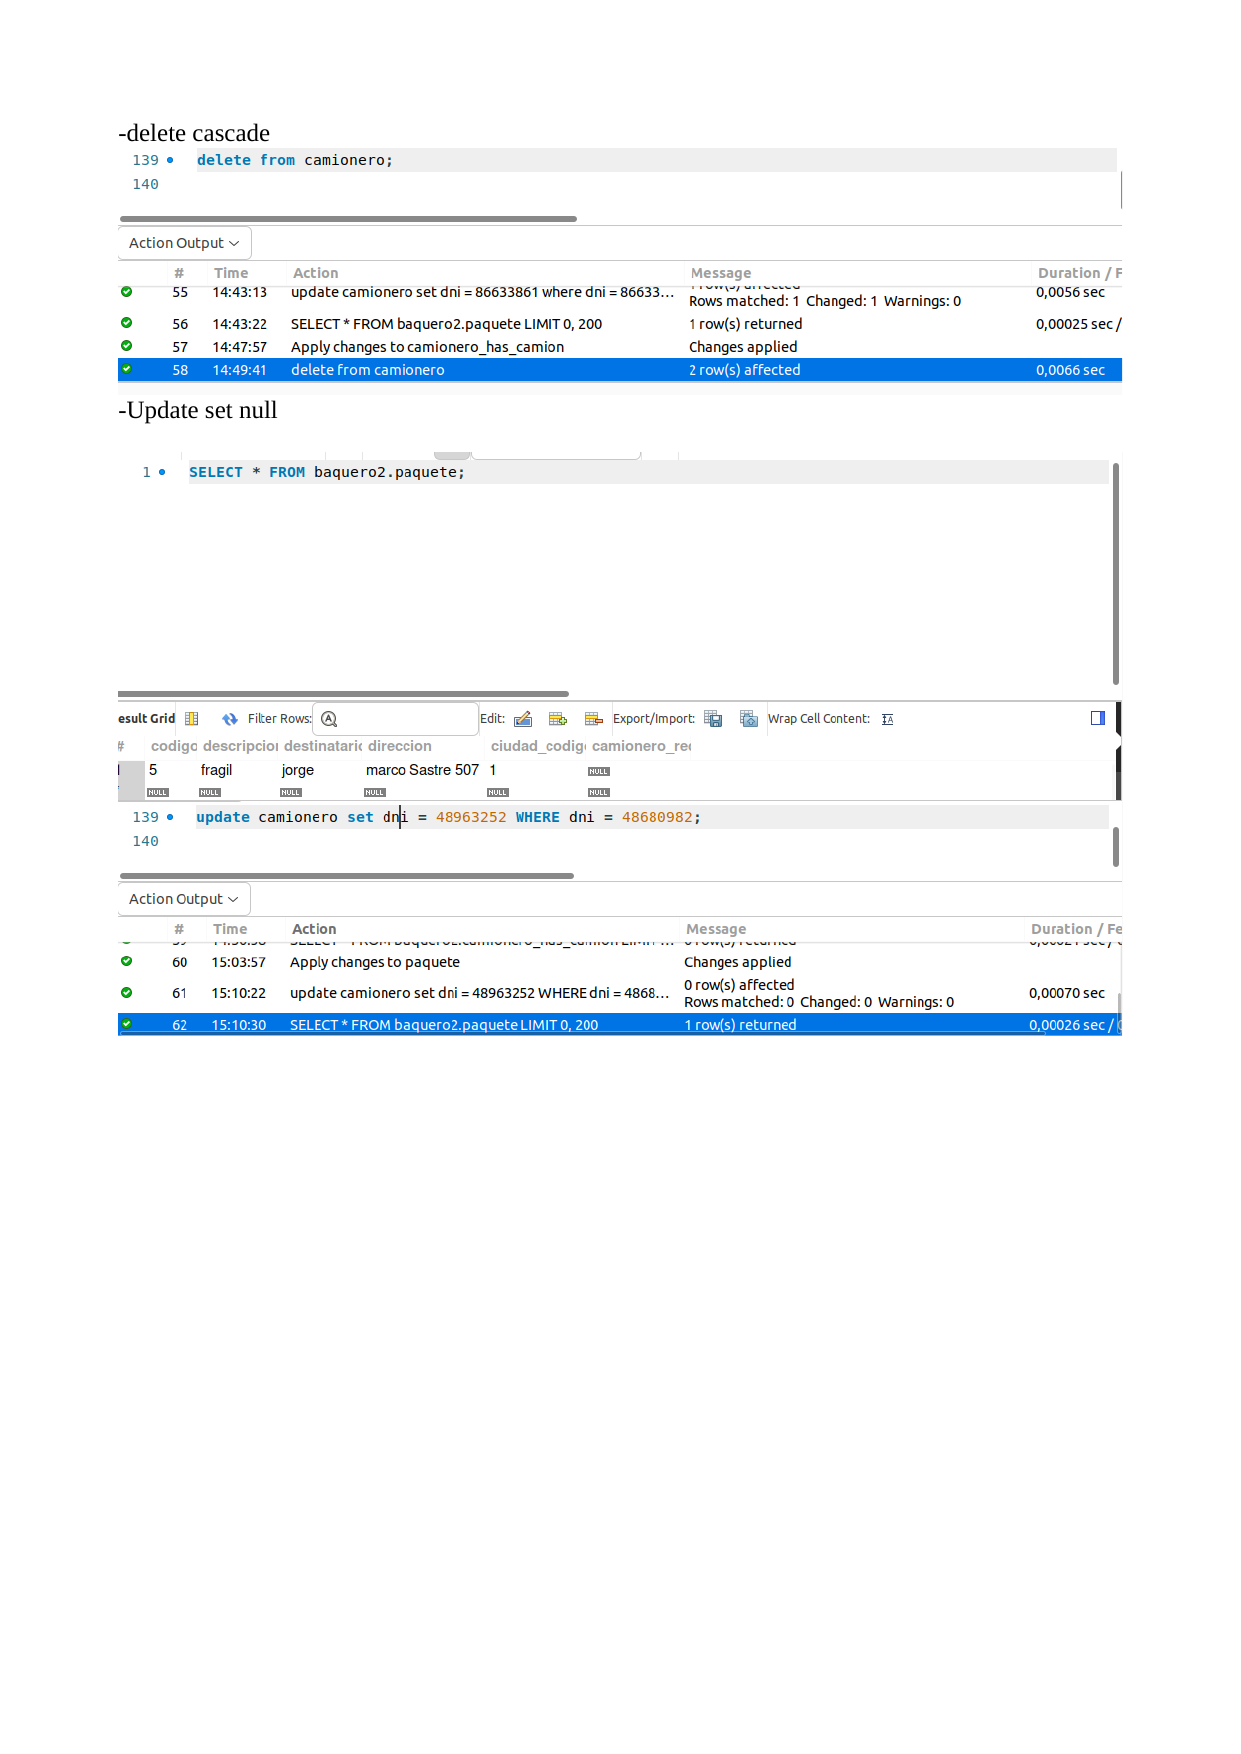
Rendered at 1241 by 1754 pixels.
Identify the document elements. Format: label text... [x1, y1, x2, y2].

text -delete cascade [118, 118, 1122, 146]
picture [118, 452, 1123, 1036]
picture [118, 146, 1123, 395]
text -Update set null [118, 395, 1122, 423]
